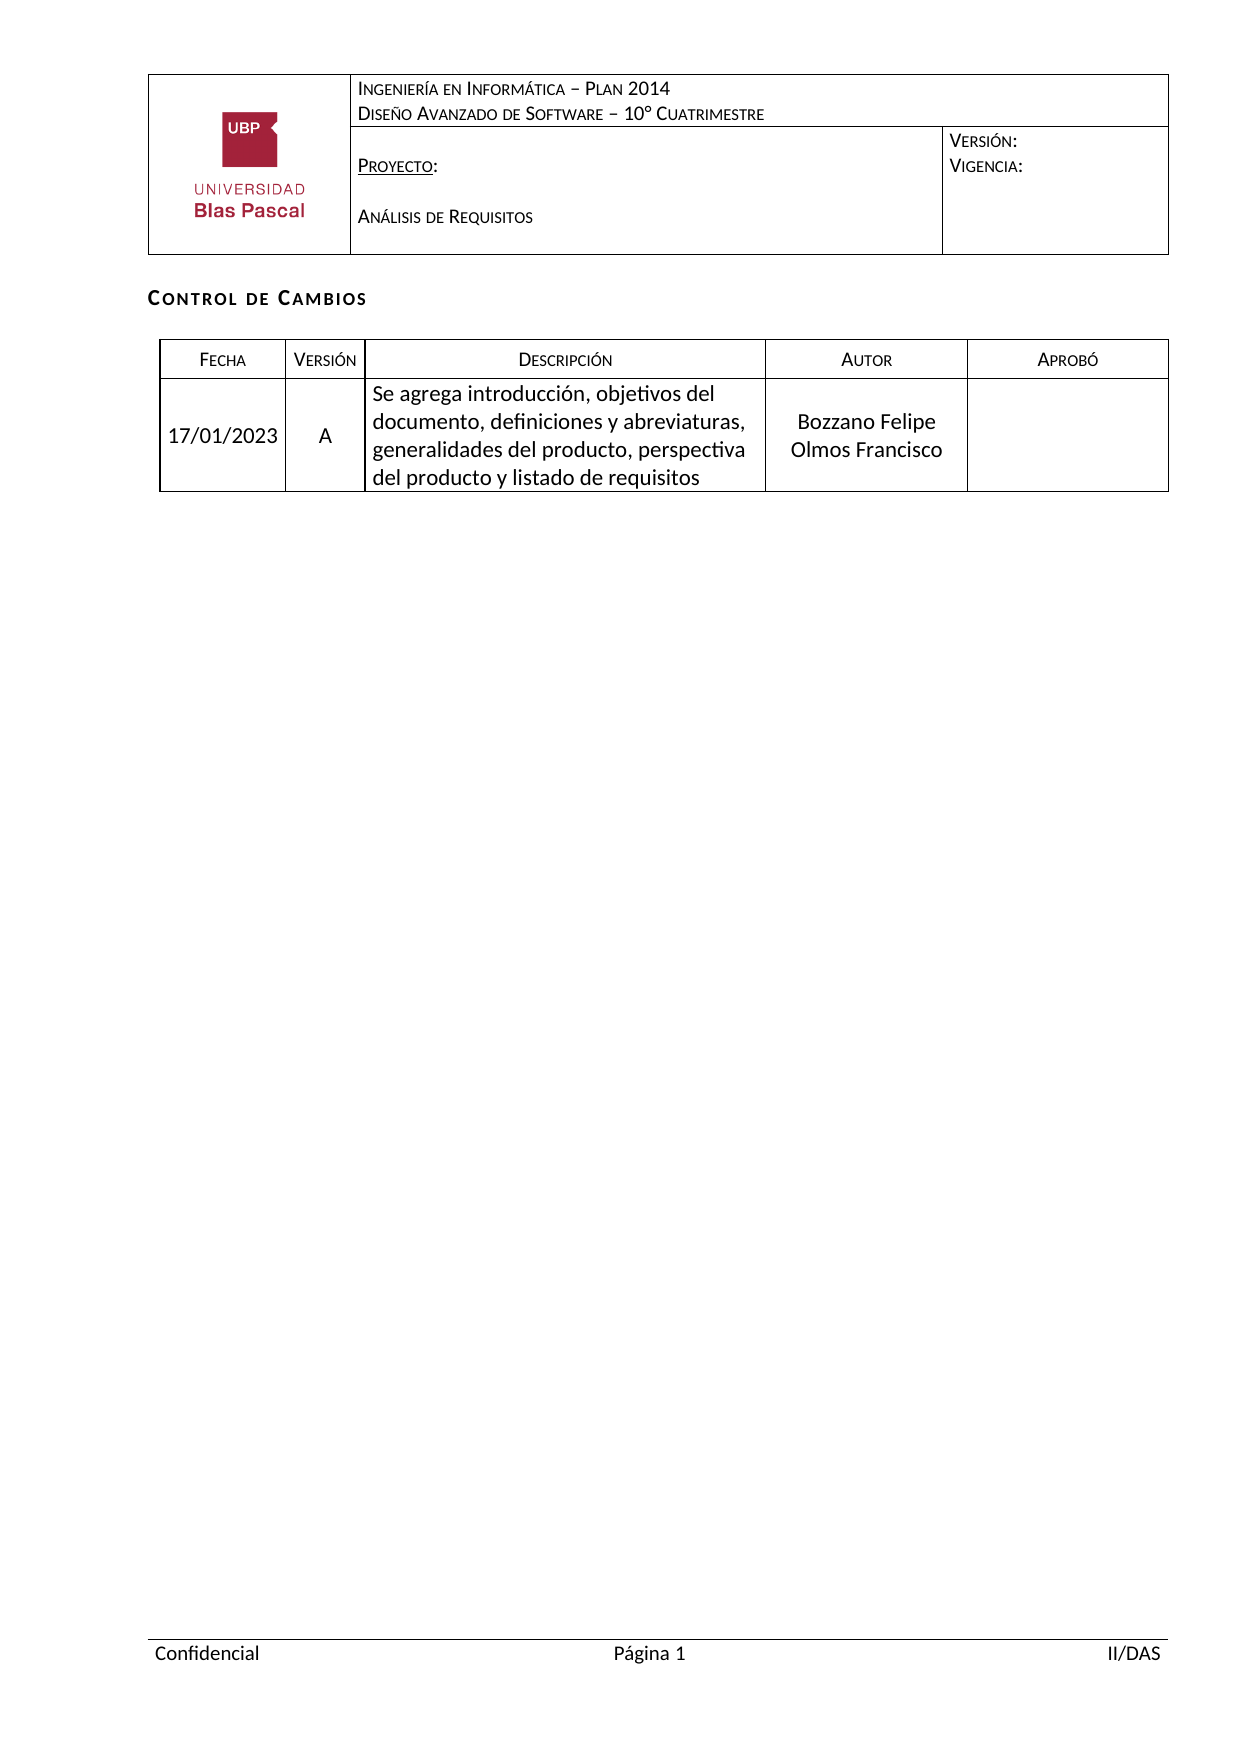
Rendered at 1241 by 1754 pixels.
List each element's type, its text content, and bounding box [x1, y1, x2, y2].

table_cell Se agrega introducción, objetivos del documento, definiciones y abreviaturas, generalidades del producto, perspectiva del producto y listado de requisitos [366, 379, 765, 491]
table_cell 17/01/2023 [161, 379, 285, 491]
table_cell Bozzano Felipe Olmos Francisco [766, 379, 967, 491]
table_cell [968, 379, 1168, 491]
table_header Fecha [161, 340, 285, 378]
picture [155, 93, 343, 236]
table_header Versión [286, 340, 364, 378]
table_header Autor [766, 340, 967, 378]
text Control de Cambios [148, 283, 1152, 311]
table_cell A [286, 379, 364, 491]
table_header Descripción [366, 340, 765, 378]
table_header Aprobó [968, 340, 1168, 378]
